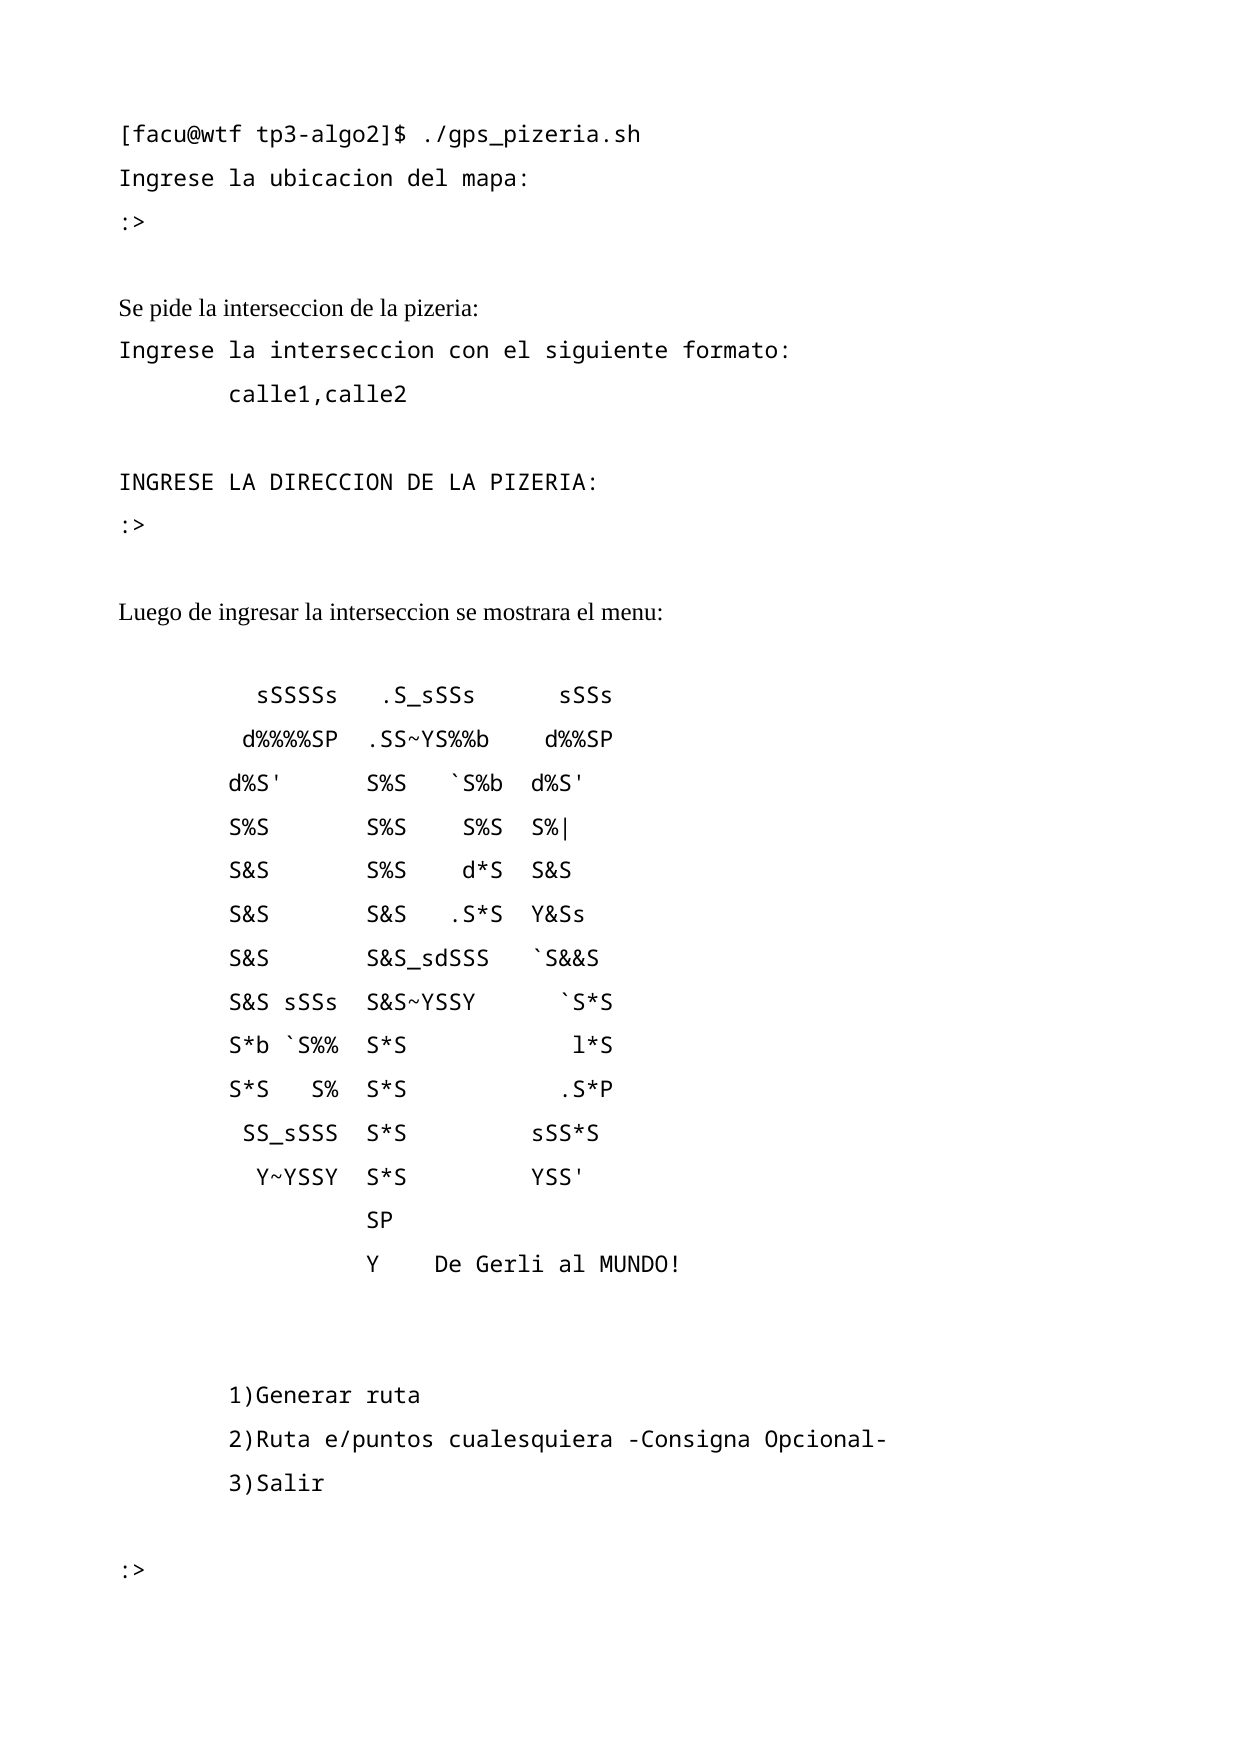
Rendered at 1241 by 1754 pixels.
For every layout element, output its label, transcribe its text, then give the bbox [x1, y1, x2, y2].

text d%S' S%S `S%b d%S' [118, 767, 1122, 798]
text Luego de ingresar la interseccion se mostrara el menu: [118, 597, 1122, 626]
text Ingrese la ubicacion del mapa: [118, 162, 1122, 193]
text 3)Salir [118, 1467, 1122, 1498]
text S&S sSSs S&S~YSSY `S*S [118, 986, 1122, 1017]
text S%S S%S S%S S%| [118, 811, 1122, 842]
text sSSSSs .S_sSSs sSSs [118, 679, 1122, 711]
text Ingrese la interseccion con el siguiente formato: [118, 334, 1122, 366]
text SS_sSSS S*S sSS*S [118, 1117, 1122, 1148]
text [facu@wtf tp3-algo2]$ ./gps_pizeria.sh [118, 118, 1122, 149]
text :> [118, 509, 1122, 541]
text calle1,calle2 [118, 378, 1122, 409]
text Y De Gerli al MUNDO! [118, 1248, 1122, 1279]
text S*b `S%% S*S l*S [118, 1029, 1122, 1061]
text 1)Generar ruta [118, 1379, 1122, 1411]
text :> [118, 206, 1122, 237]
text d%%%%SP .SS~YS%%b d%%SP [118, 723, 1122, 754]
text :> [118, 1554, 1122, 1586]
text INGRESE LA DIRECCION DE LA PIZERIA: [118, 466, 1122, 497]
text SP [118, 1204, 1122, 1236]
text S&S S&S .S*S Y&Ss [118, 898, 1122, 929]
text Se pide la interseccion de la pizeria: [118, 293, 1122, 322]
text S&S S%S d*S S&S [118, 854, 1122, 886]
text 2)Ruta e/puntos cualesquiera -Consigna Opcional- [118, 1423, 1122, 1454]
text Y~YSSY S*S YSS' [118, 1161, 1122, 1192]
text S*S S% S*S .S*P [118, 1073, 1122, 1104]
text S&S S&S_sdSSS `S&&S [118, 942, 1122, 973]
